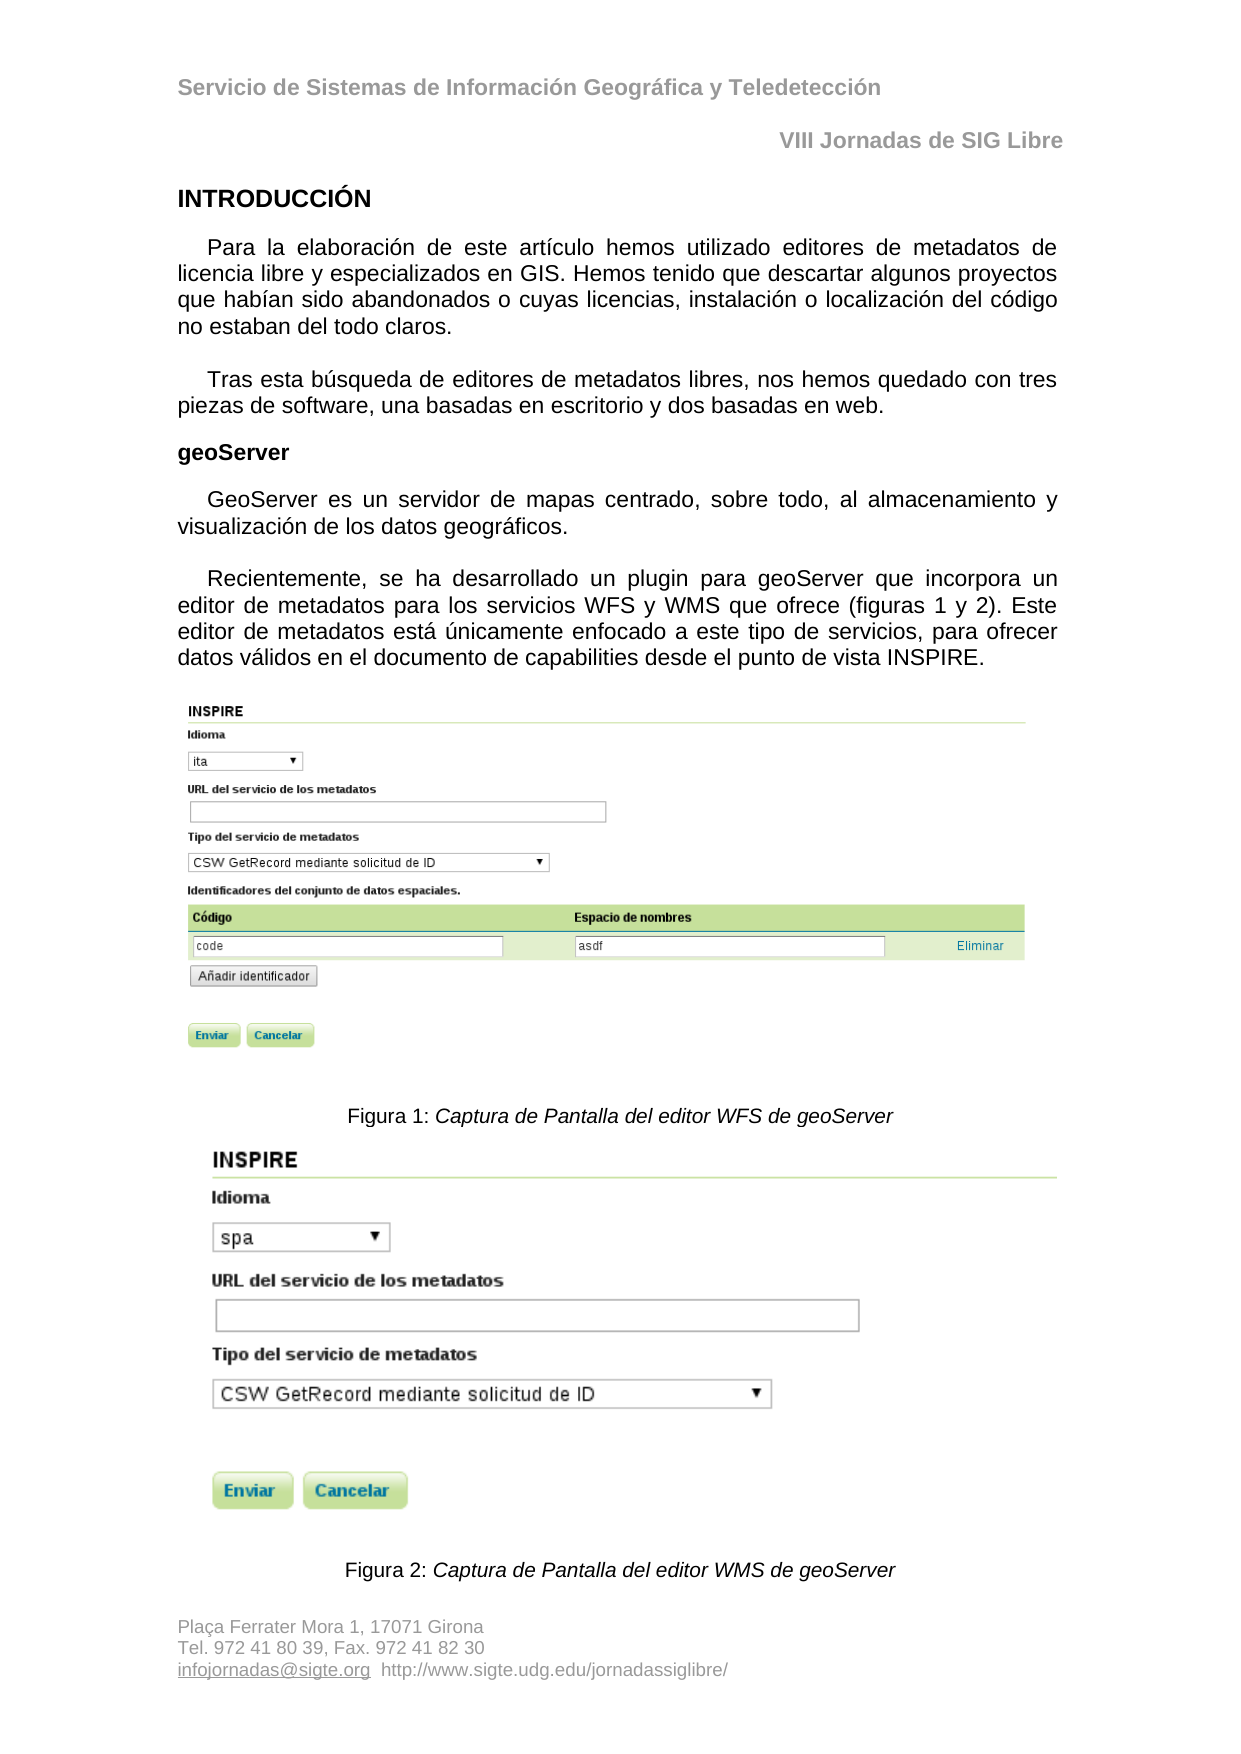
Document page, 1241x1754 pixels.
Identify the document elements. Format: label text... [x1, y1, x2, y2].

text Recientemente, se ha desarrollado un plugin para geoServer que incorpora un editor de metadatos para los servicios WFS y WMS que ofrece (figuras 1 y 2). Este editor de metadatos está únicamente enfocado a este tipo de servicios, para ofrecer datos válidos en el documento de capabilities desde el punto de vista INSPIRE. [177, 565, 1058, 671]
picture [183, 1127, 1057, 1558]
subtitle geoServer [177, 439, 1063, 465]
text Figura 1: Captura de Pantalla del editor WFS de geoServer [177, 697, 1063, 1128]
text Para la elaboración de este artículo hemos utilizado editores de metadatos de licencia libre y especializados en GIS. Hemos tenido que descartar algunos proyectos que habían sido abandonados o cuyas licencias, instalación o localización del código no estaban del todo claros. [177, 234, 1058, 339]
text Tras esta búsqueda de editores de metadatos libres, nos hemos quedado con tres piezas de software, una basadas en escritorio y dos basadas en web. [177, 366, 1058, 418]
picture [179, 697, 1061, 1104]
text GeoServer es un servidor de mapas centrado, sobre todo, al almacenamiento y visualización de los datos geográficos. [177, 486, 1058, 539]
text Figura 2: Captura de Pantalla del editor WMS de geoServer [177, 1128, 1063, 1581]
subtitle Introducción [177, 184, 1063, 213]
